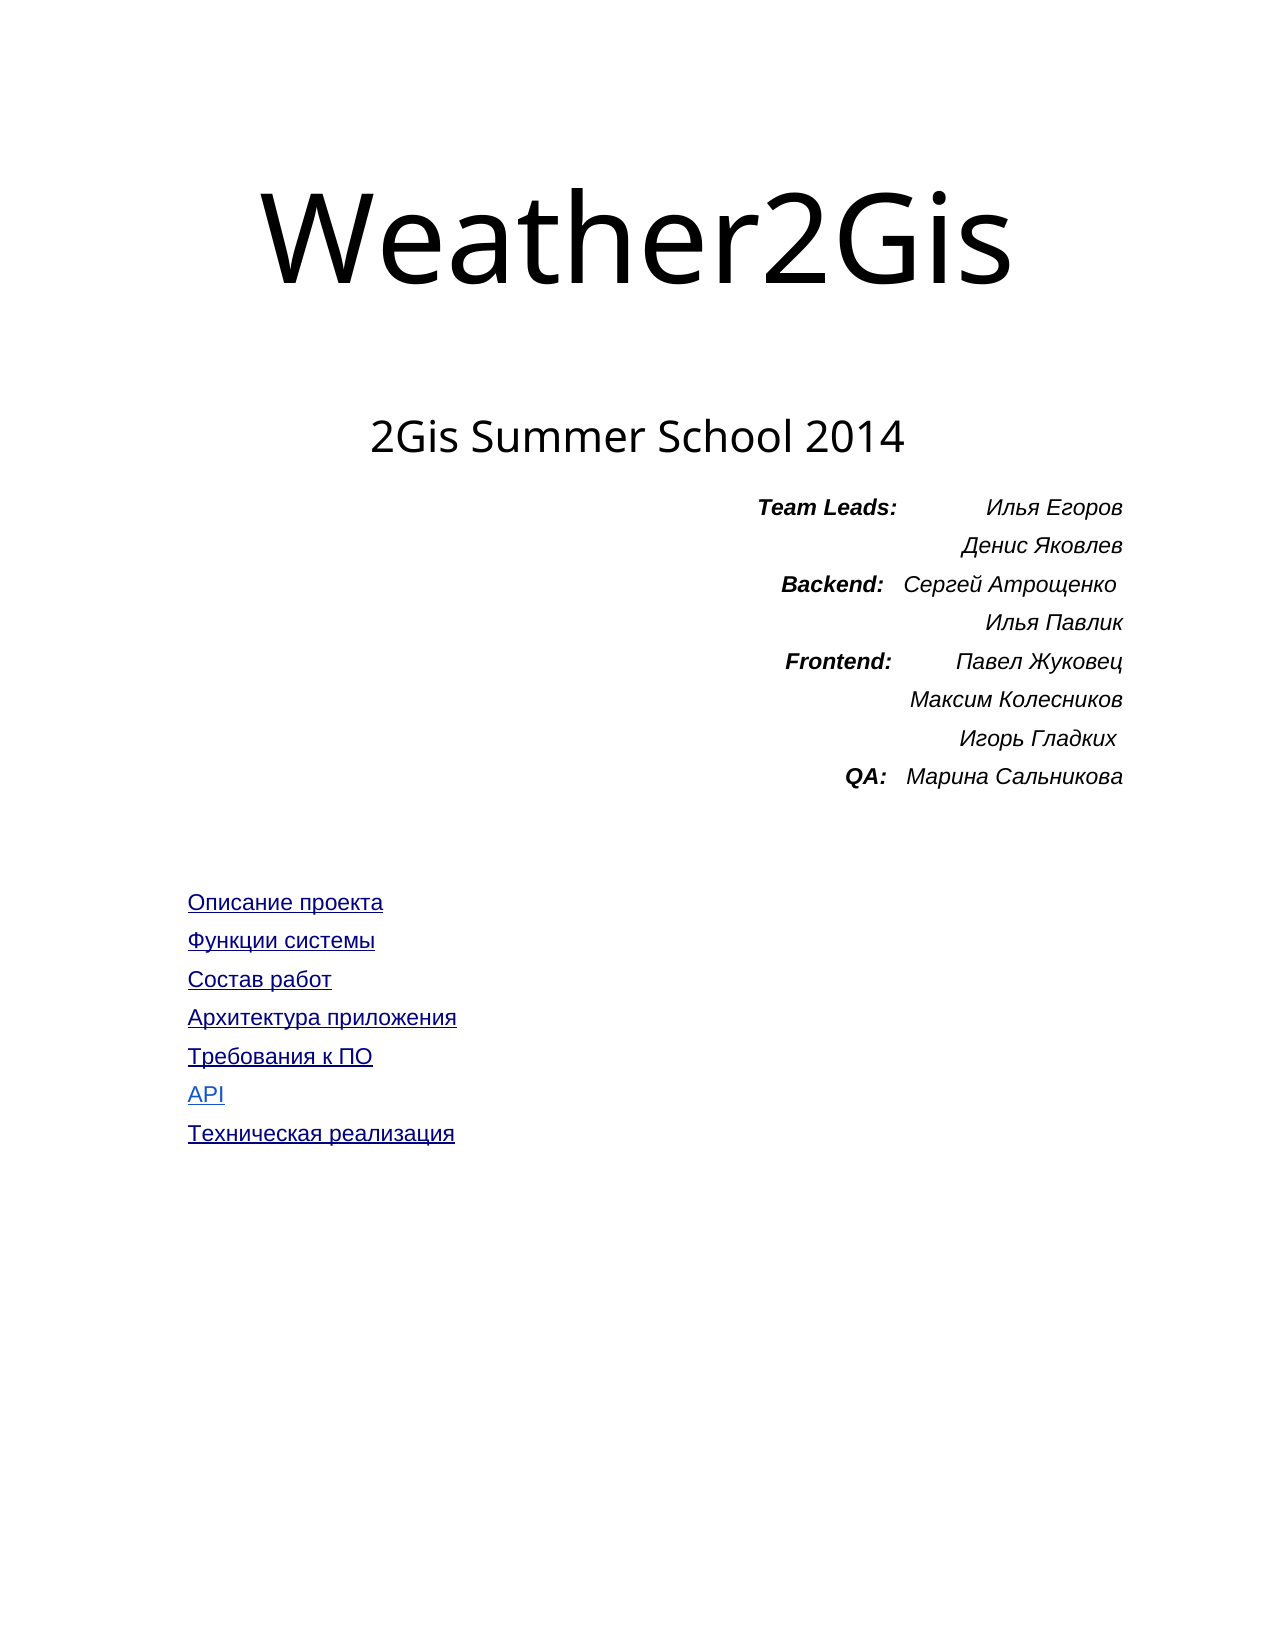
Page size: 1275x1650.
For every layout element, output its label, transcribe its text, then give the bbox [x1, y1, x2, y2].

text Техническая реализация [187, 1120, 1125, 1146]
text API [187, 1082, 1125, 1107]
text Денис Яковлев [225, 533, 1125, 559]
title 2Gis Summer School 2014 [150, 405, 1125, 465]
text Состав работ [187, 966, 1125, 992]
title Weather2Gis [150, 150, 1125, 320]
text Team Leads: Илья Егоров [150, 495, 1125, 520]
text Описание проекта [187, 889, 1125, 915]
text Backend: Сергей Атрощенко [150, 572, 1125, 597]
text Функции системы [187, 928, 1125, 954]
text Игорь Гладких [150, 725, 1125, 751]
text Максим Колесников [150, 687, 1125, 713]
text Архитектура приложения [187, 1005, 1125, 1031]
text Илья Павлик [150, 610, 1125, 636]
text Frontend: Павел Жуковец [150, 648, 1125, 674]
text QA: Марина Сальникова [150, 764, 1125, 789]
text Требования к ПО [187, 1043, 1125, 1069]
